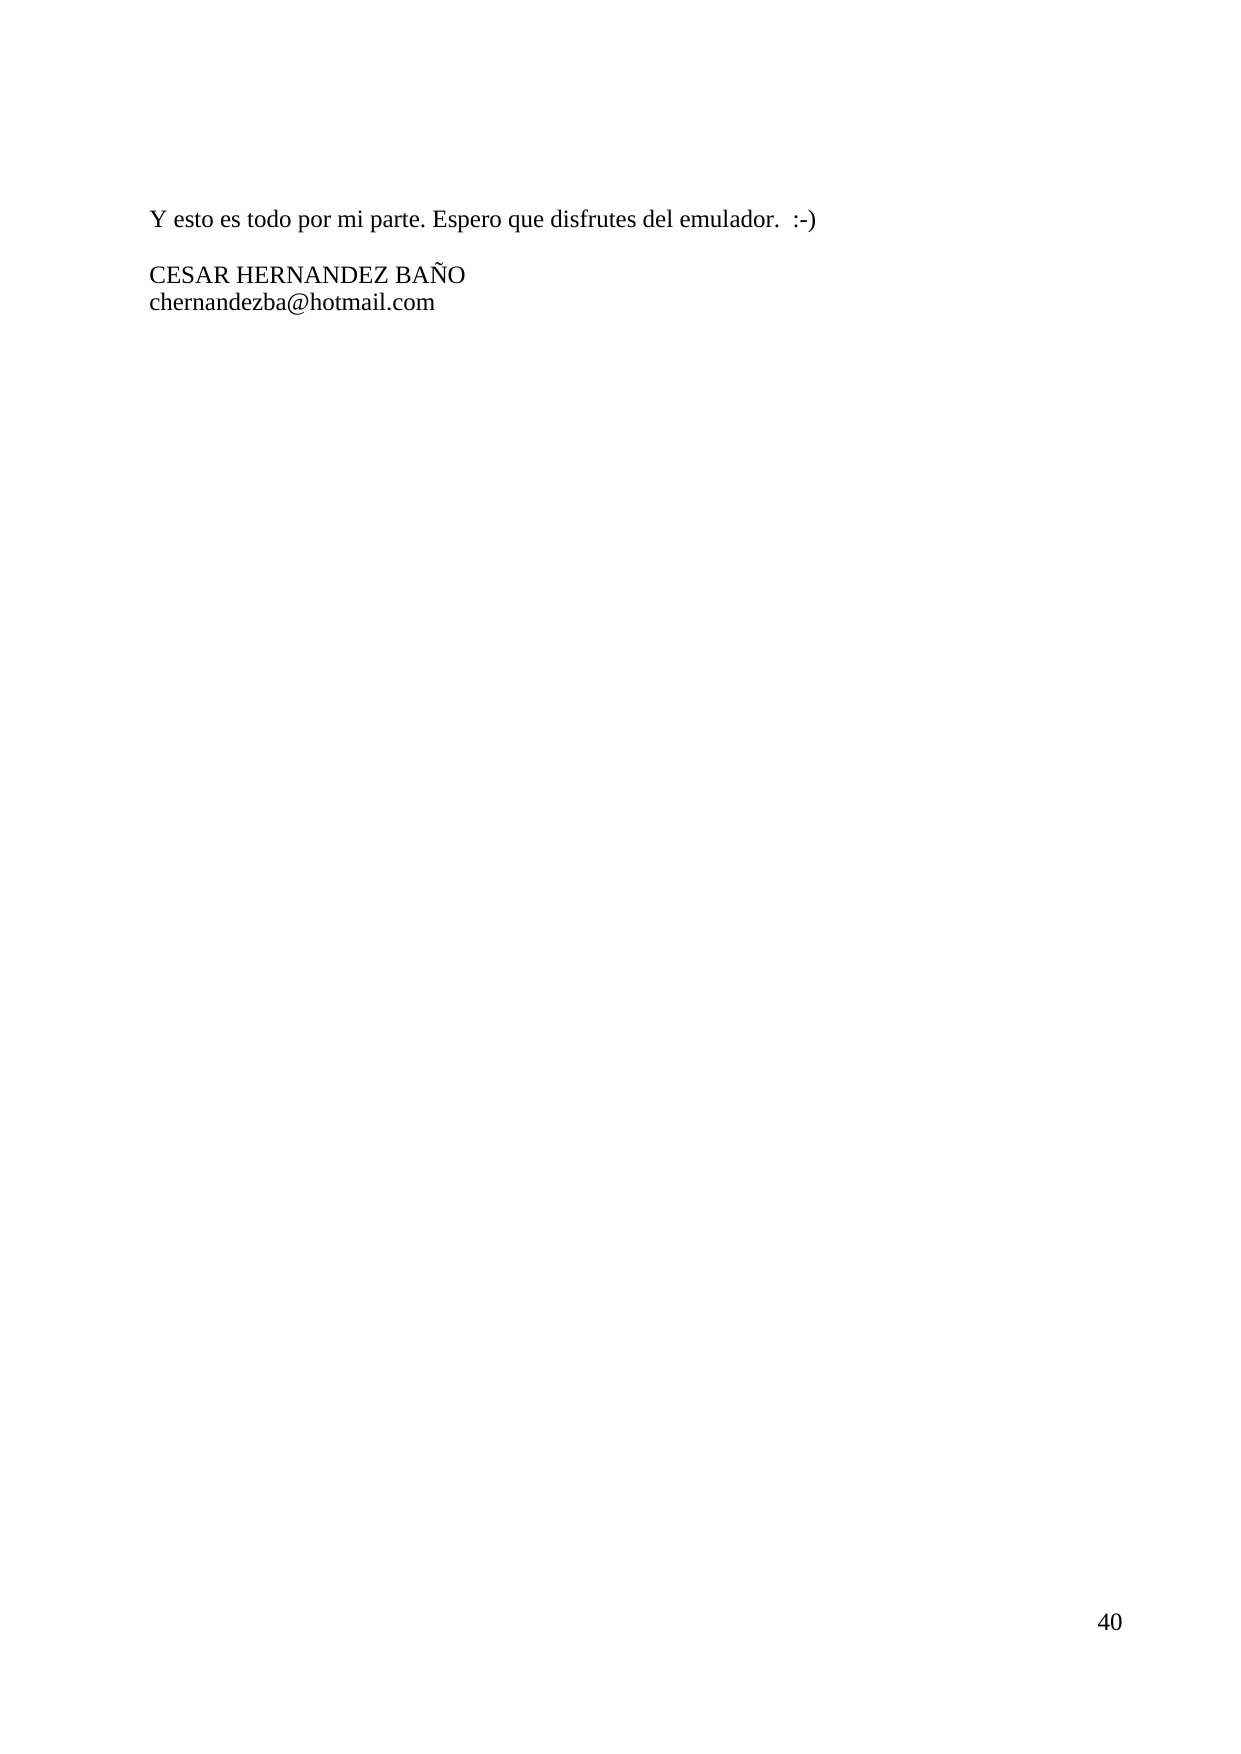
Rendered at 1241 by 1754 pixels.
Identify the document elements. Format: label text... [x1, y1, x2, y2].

text chernandezba@hotmail.com [118, 288, 1122, 316]
text CESAR HERNANDEZ BAÑO [118, 261, 1122, 288]
text Y esto es todo por mi parte. Espero que disfrutes del emulador. :-) [118, 205, 1122, 233]
